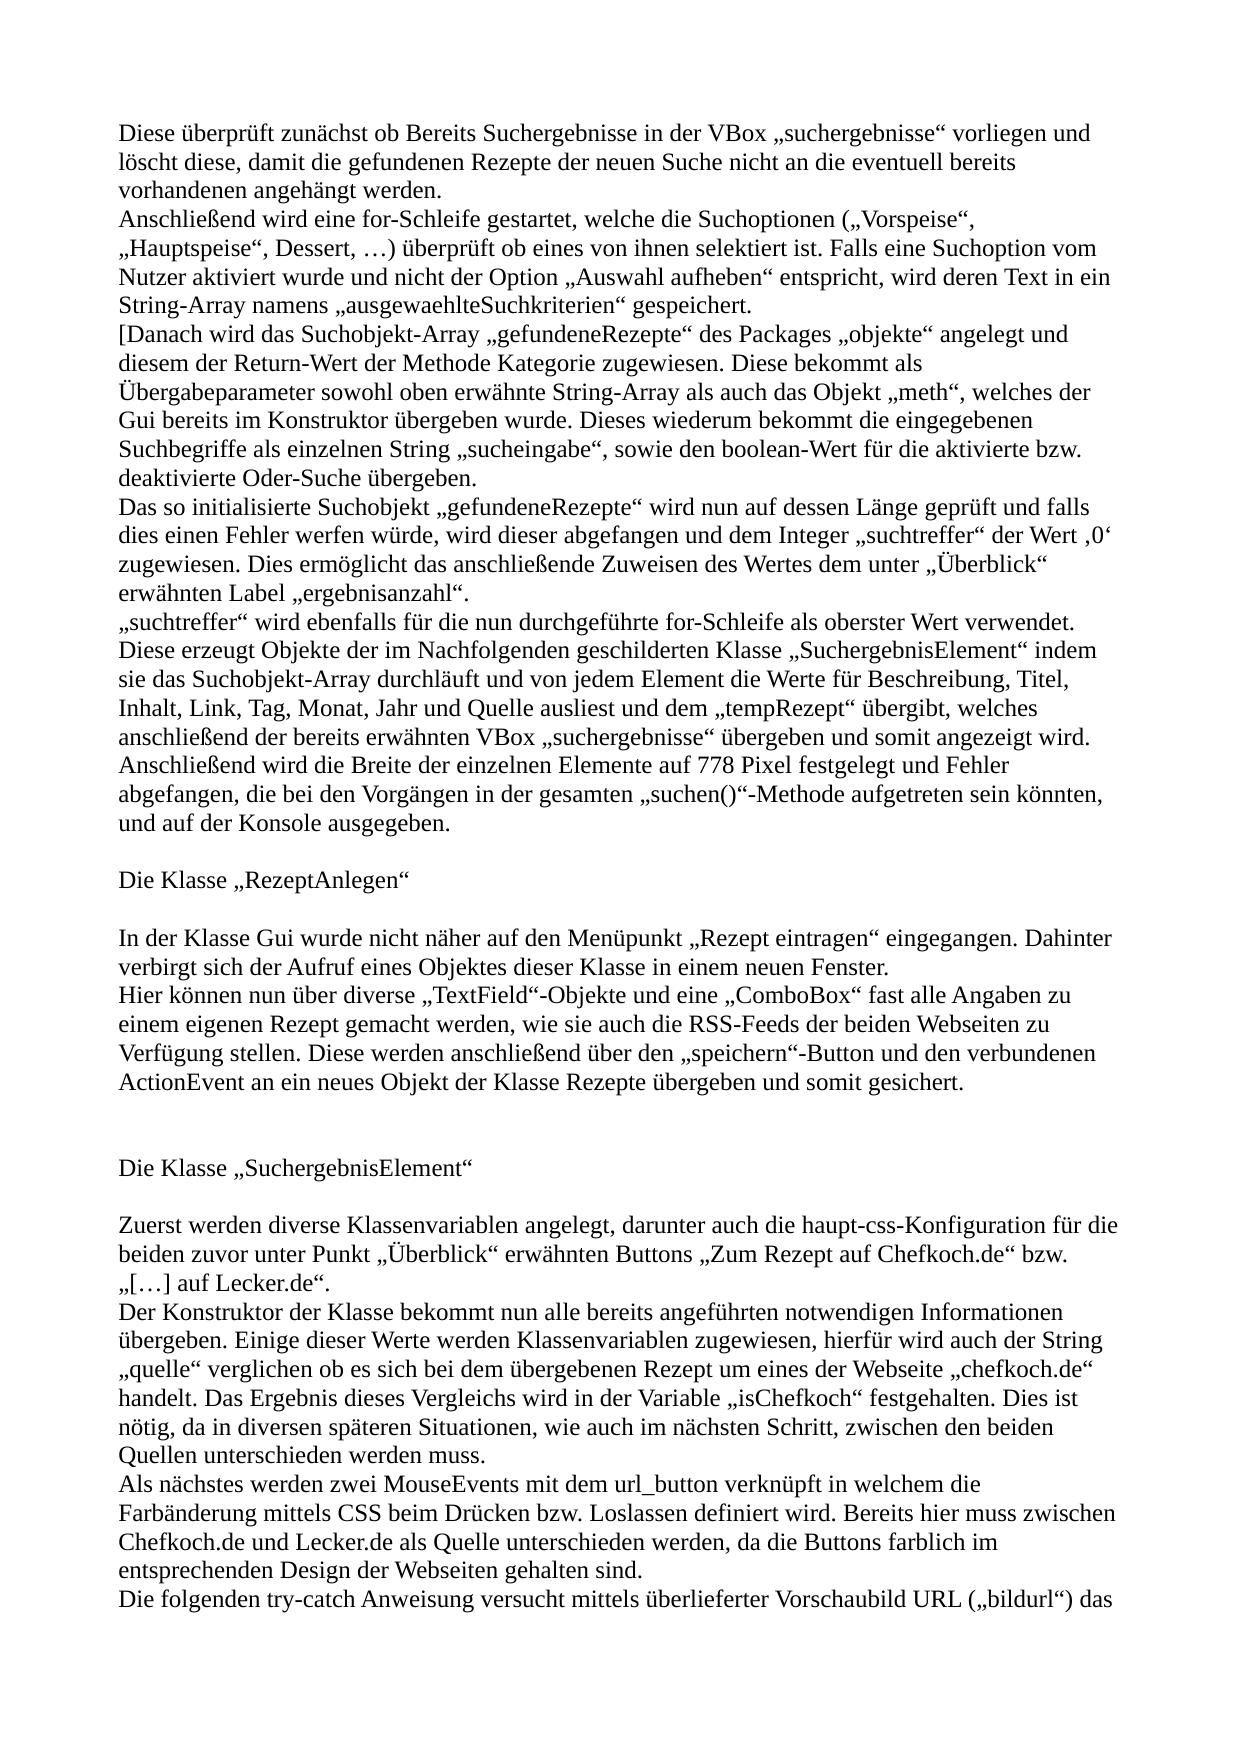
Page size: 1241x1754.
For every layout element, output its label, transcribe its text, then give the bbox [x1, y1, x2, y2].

text Anschließend wird eine for-Schleife gestartet, welche die Suchoptionen („Vorspeise“, „Hauptspeise“, Dessert, …) überprüft ob eines von ihnen selektiert ist. Falls eine Suchoption vom Nutzer aktiviert wurde und nicht der Option „Auswahl aufheben“ entspricht, wird deren Text in ein String-Array namens „ausgewaehlteSuchkriterien“ gespeichert. [118, 204, 1122, 319]
text [Danach wird das Suchobjekt-Array „gefundeneRezepte“ des Packages „objekte“ angelegt und diesem der Return-Wert der Methode Kategorie zugewiesen. Diese bekommt als Übergabeparameter sowohl oben erwähnte String-Array als auch das Objekt „meth“, welches der Gui bereits im Konstruktor übergeben wurde. Dieses wiederum bekommt die eingegebenen Suchbegriffe als einzelnen String „sucheingabe“, sowie den boolean-Wert für die aktivierte bzw. deaktivierte Oder-Suche übergeben. [118, 319, 1122, 492]
text Zuerst werden diverse Klassenvariablen angelegt, darunter auch die haupt-css-Konfiguration für die beiden zuvor unter Punkt „Überblick“ erwähnten Buttons „Zum Rezept auf Chefkoch.de“ bzw. „[…] auf Lecker.de“. Der Konstruktor der Klasse bekommt nun alle bereits angeführten notwendigen Informationen übergeben. Einige dieser Werte werden Klassenvariablen zugewiesen, hierfür wird auch der String „quelle“ verglichen ob es sich bei dem übergebenen Rezept um eines der Webseite „chefkoch.de“ handelt. Das Ergebnis dieses Vergleichs wird in der Variable „isChefkoch“ festgehalten. Dies ist nötig, da in diversen späteren Situationen, wie auch im nächsten Schritt, zwischen den beiden Quellen unterschieden werden muss. [118, 1211, 1122, 1469]
text Die Klasse „SuchergebnisElement“ [118, 1153, 1122, 1182]
text Die folgenden try-catch Anweisung versucht mittels überlieferter Vorschaubild URL („bildurl“) das [118, 1584, 1122, 1613]
text Anschließend wird die Breite der einzelnen Elemente auf 778 Pixel festgelegt und Fehler abgefangen, die bei den Vorgängen in der gesamten „suchen()“-Methode aufgetreten sein könnten, und auf der Konsole ausgegeben. [118, 751, 1122, 837]
text „suchtreffer“ wird ebenfalls für die nun durchgeführte for-Schleife als oberster Wert verwendet. Diese erzeugt Objekte der im Nachfolgenden geschilderten Klasse „SuchergebnisElement“ indem sie das Suchobjekt-Array durchläuft und von jedem Element die Werte für Beschreibung, Titel, Inhalt, Link, Tag, Monat, Jahr und Quelle ausliest und dem „tempRezept“ übergibt, welches anschließend der bereits erwähnten VBox „suchergebnisse“ übergeben und somit angezeigt wird. [118, 607, 1122, 751]
text Diese überprüft zunächst ob Bereits Suchergebnisse in der VBox „suchergebnisse“ vorliegen und löscht diese, damit die gefundenen Rezepte der neuen Suche nicht an die eventuell bereits vorhandenen angehängt werden. [118, 118, 1122, 204]
text In der Klasse Gui wurde nicht näher auf den Menüpunkt „Rezept eintragen“ eingegangen. Dahinter verbirgt sich der Aufruf eines Objektes dieser Klasse in einem neuen Fenster. [118, 923, 1122, 981]
text Die Klasse „RezeptAnlegen“ [118, 866, 1122, 894]
text Hier können nun über diverse „TextField“-Objekte und eine „ComboBox“ fast alle Angaben zu einem eigenen Rezept gemacht werden, wie sie auch die RSS-Feeds der beiden Webseiten zu Verfügung stellen. Diese werden anschließend über den „speichern“-Button und den verbundenen ActionEvent an ein neues Objekt der Klasse Rezepte übergeben und somit gesichert. [118, 981, 1122, 1096]
text Das so initialisierte Suchobjekt „gefundeneRezepte“ wird nun auf dessen Länge geprüft und falls dies einen Fehler werfen würde, wird dieser abgefangen und dem Integer „suchtreffer“ der Wert ‚0‘ zugewiesen. Dies ermöglicht das anschließende Zuweisen des Wertes dem unter „Überblick“ erwähnten Label „ergebnisanzahl“. [118, 492, 1122, 607]
text Als nächstes werden zwei MouseEvents mit dem url_button verknüpft in welchem die Farbänderung mittels CSS beim Drücken bzw. Loslassen definiert wird. Bereits hier muss zwischen Chefkoch.de und Lecker.de als Quelle unterschieden werden, da die Buttons farblich im entsprechenden Design der Webseiten gehalten sind. [118, 1469, 1122, 1584]
